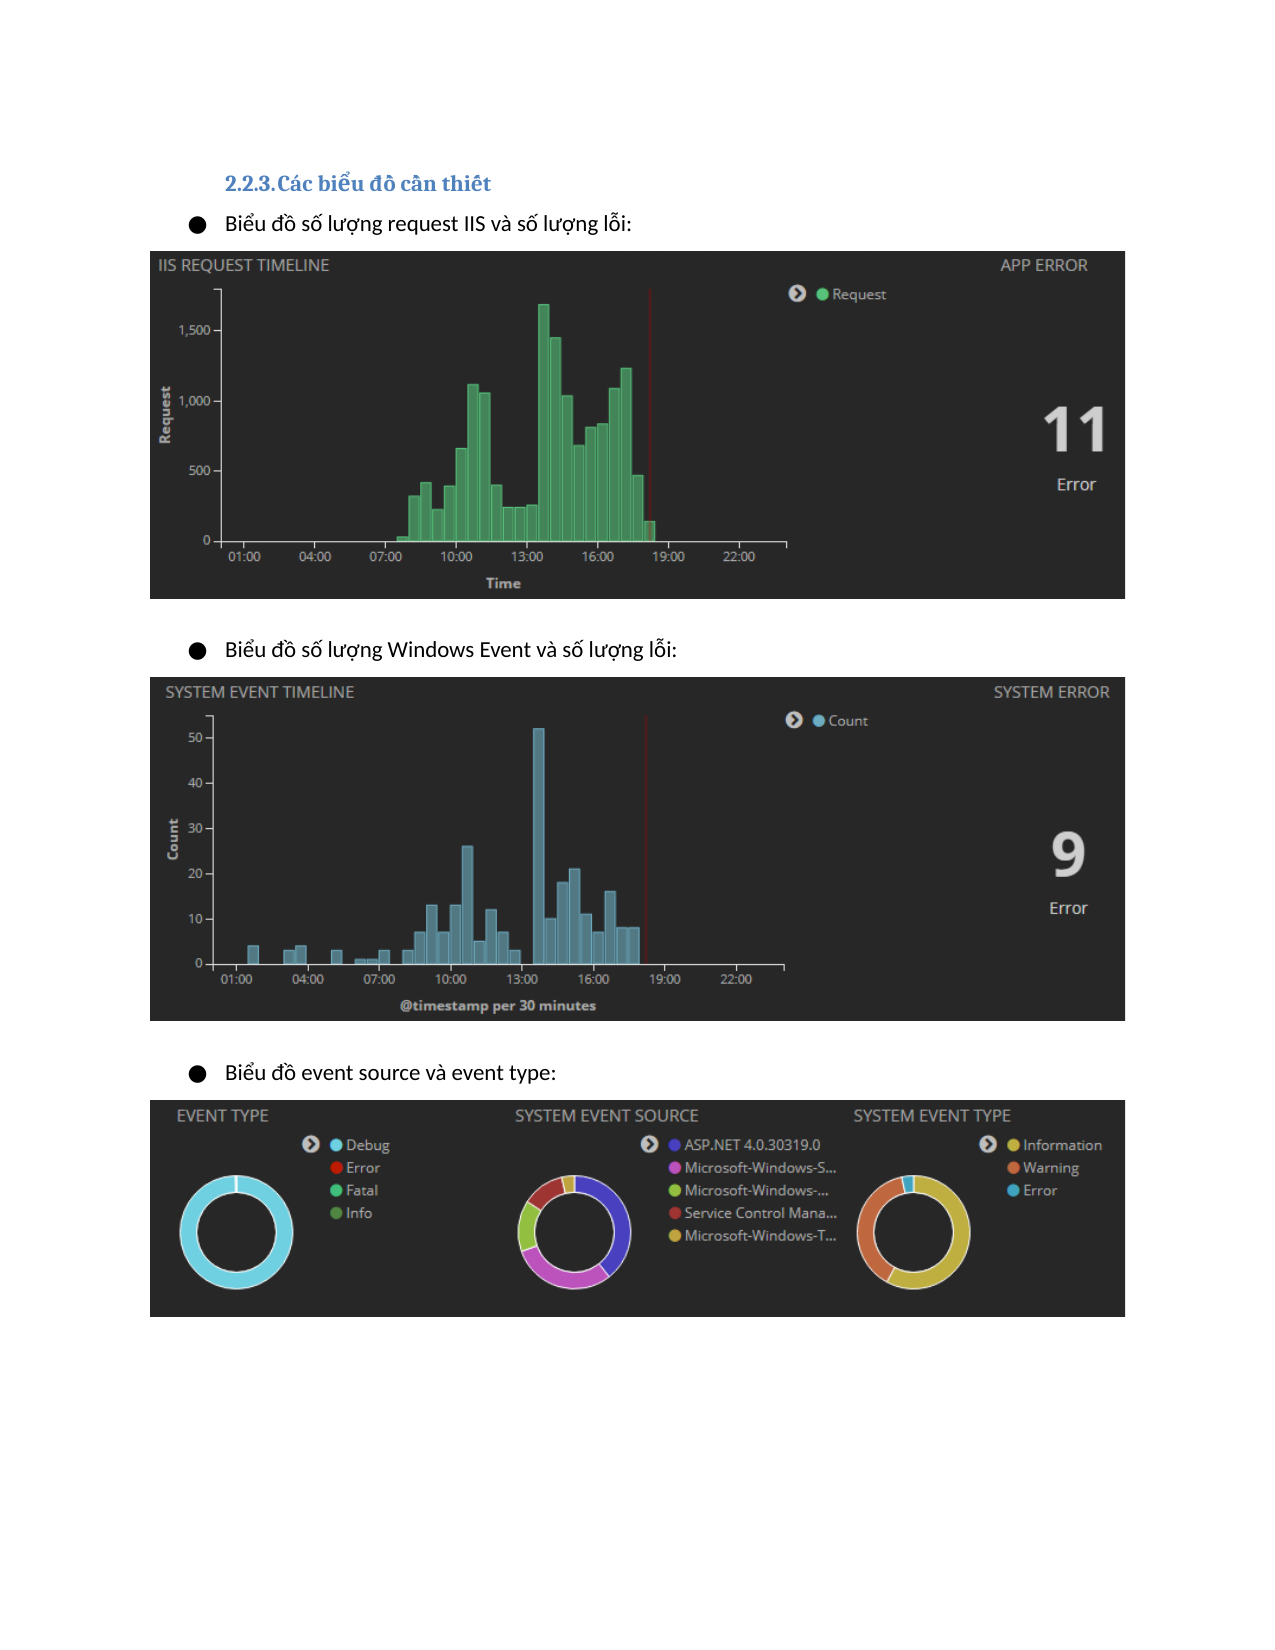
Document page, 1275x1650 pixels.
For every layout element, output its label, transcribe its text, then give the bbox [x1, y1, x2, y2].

list Biểu đồ số lượng request IIS và số lượng lỗi: [187, 197, 1125, 244]
subtitle Các biểu đồ cần thiết [225, 171, 1125, 197]
list Biểu đồ số lượng Windows Event và số lượng lỗi: [187, 624, 1125, 671]
picture [150, 677, 1125, 1021]
picture [150, 1100, 1125, 1317]
list Biểu đồ event source và event type: [187, 1046, 1125, 1093]
picture [150, 251, 1125, 599]
